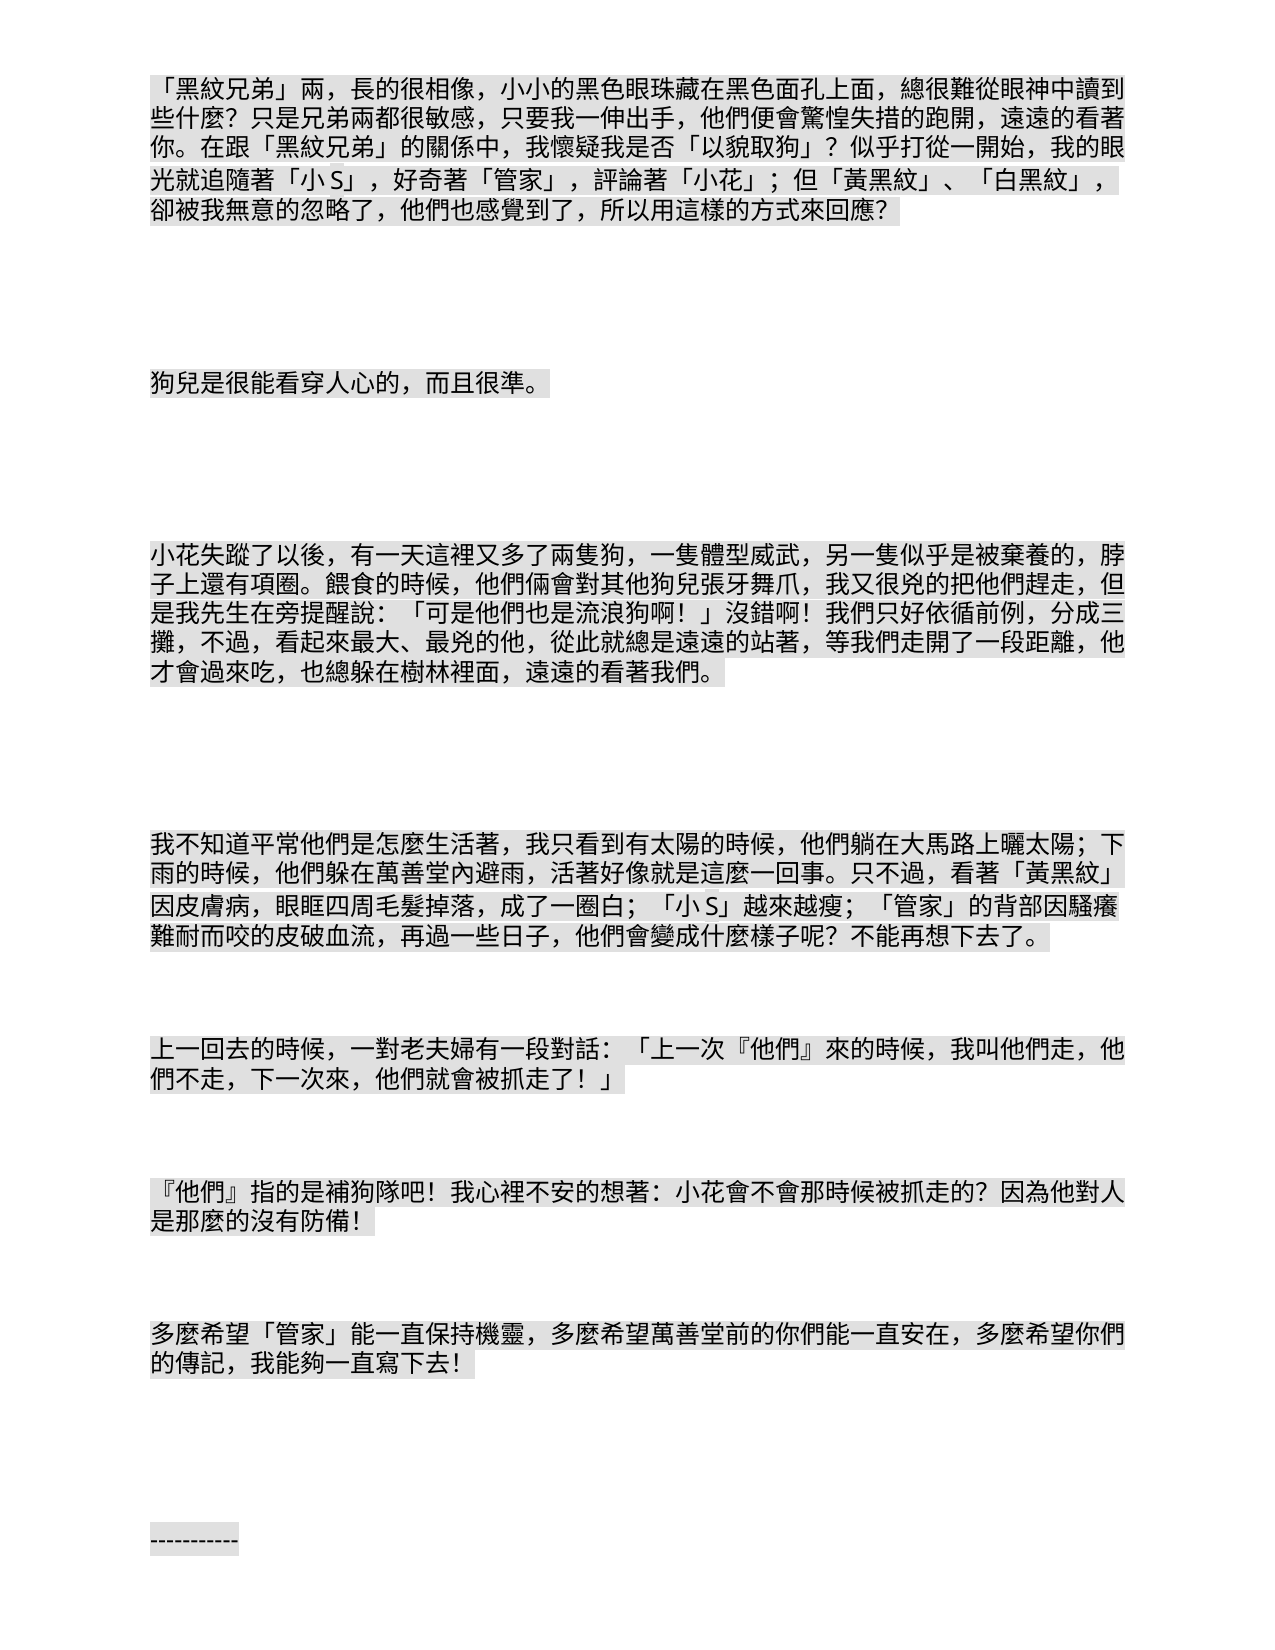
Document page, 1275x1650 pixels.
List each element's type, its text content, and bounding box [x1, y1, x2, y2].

text 狗兒是很能看穿人心的，而且很準。 [150, 369, 1125, 398]
text 小花失蹤了以後，有一天這裡又多了兩隻狗，一隻體型威武，另一隻似乎是被棄養的，脖子上還有項圈。餵食的時候，他們倆會對其他狗兒張牙舞爪，我又很兇的把他們趕走，但是我先生在旁提醒說：「可是他們也是流浪狗啊！」沒錯啊！我們只好依循前例，分成三攤，不過，看起來最大、最兇的他，從此就總是遠遠的站著，等我們走開了一段距離，他才會過來吃，也總躲在樹林裡面，遠遠的看著我們。 [150, 541, 1125, 687]
text 「黑紋兄弟」兩，長的很相像，小小的黑色眼珠藏在黑色面孔上面，總很難從眼神中讀到些什麼？只是兄弟兩都很敏感，只要我一伸出手，他們便會驚惶失措的跑開，遠遠的看著你。在跟「黑紋兄弟」的關係中，我懷疑我是否「以貌取狗」？似乎打從一開始，我的眼光就追隨著「小S」，好奇著「管家」，評論著「小花」；但「黃黑紋」、「白黑紋」，卻被我無意的忽略了，他們也感覺到了，所以用這樣的方式來回應？ [150, 75, 1125, 226]
text ----------- [150, 1522, 1125, 1556]
text 『他們』指的是補狗隊吧！我心裡不安的想著：小花會不會那時候被抓走的？因為他對人是那麼的沒有防備！ [150, 1178, 1125, 1236]
text 我不知道平常他們是怎麼生活著，我只看到有太陽的時候，他們躺在大馬路上曬太陽；下雨的時候，他們躲在萬善堂內避雨，活著好像就是這麼一回事。只不過，看著「黃黑紋」因皮膚病，眼眶四周毛髮掉落，成了一圈白；「小S」越來越瘦；「管家」的背部因騷癢難耐而咬的皮破血流，再過一些日子，他們會變成什麼樣子呢？不能再想下去了。 [150, 830, 1125, 952]
text 多麼希望「管家」能一直保持機靈，多麼希望萬善堂前的你們能一直安在，多麼希望你們的傳記，我能夠一直寫下去！ [150, 1321, 1125, 1379]
text 上一回去的時候，一對老夫婦有一段對話：「上一次『他們』來的時候，我叫他們走，他們不走，下一次來，他們就會被抓走了！」 [150, 1036, 1125, 1094]
